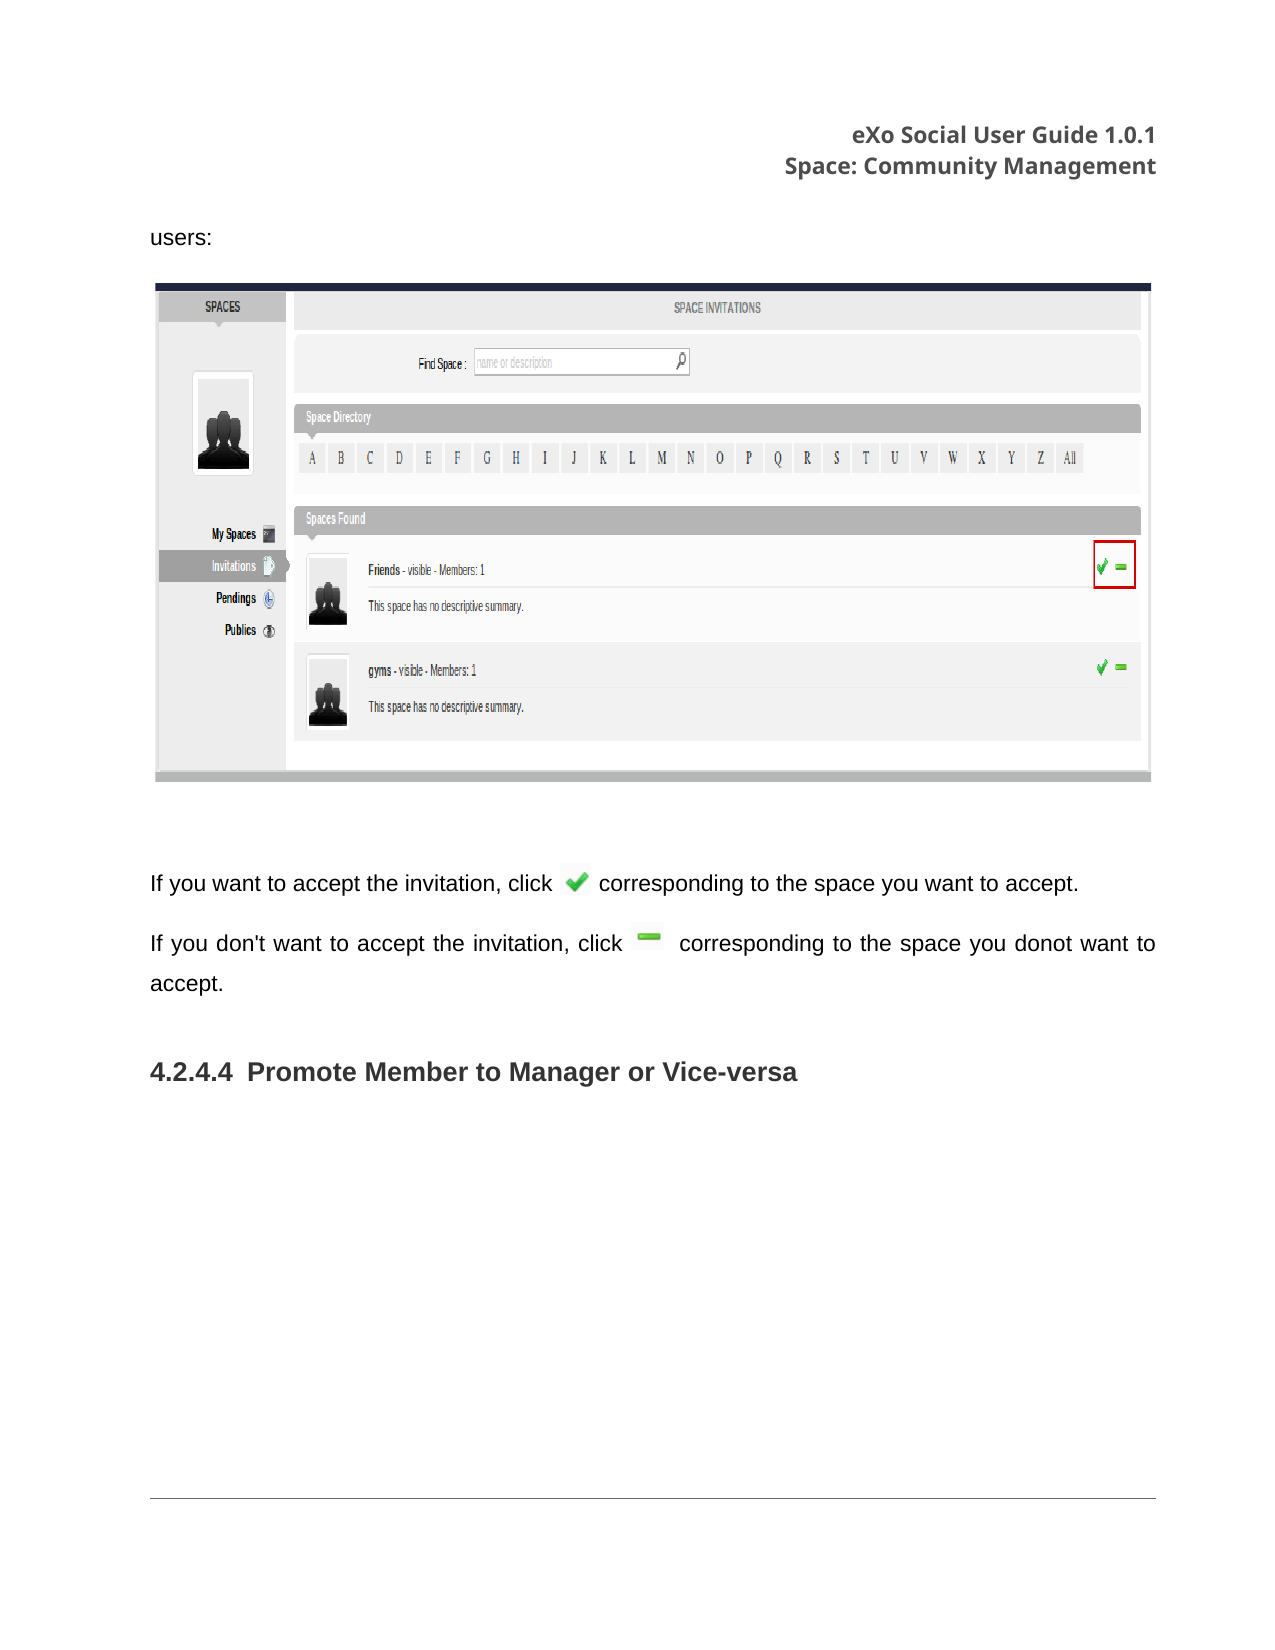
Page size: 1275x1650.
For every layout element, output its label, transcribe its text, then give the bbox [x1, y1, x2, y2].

subtitle Promote Member to Manager or Vice-versa [150, 1056, 1156, 1088]
text users: [150, 223, 1156, 250]
text If you don't want to accept the invitation, click corresponding to the space you donot want to accept. [150, 915, 1156, 996]
picture [155, 283, 1152, 782]
picture [630, 922, 664, 950]
picture [560, 863, 592, 895]
text If you want to accept the invitation, clickcorresponding to the space you want to accept. [150, 263, 1156, 902]
